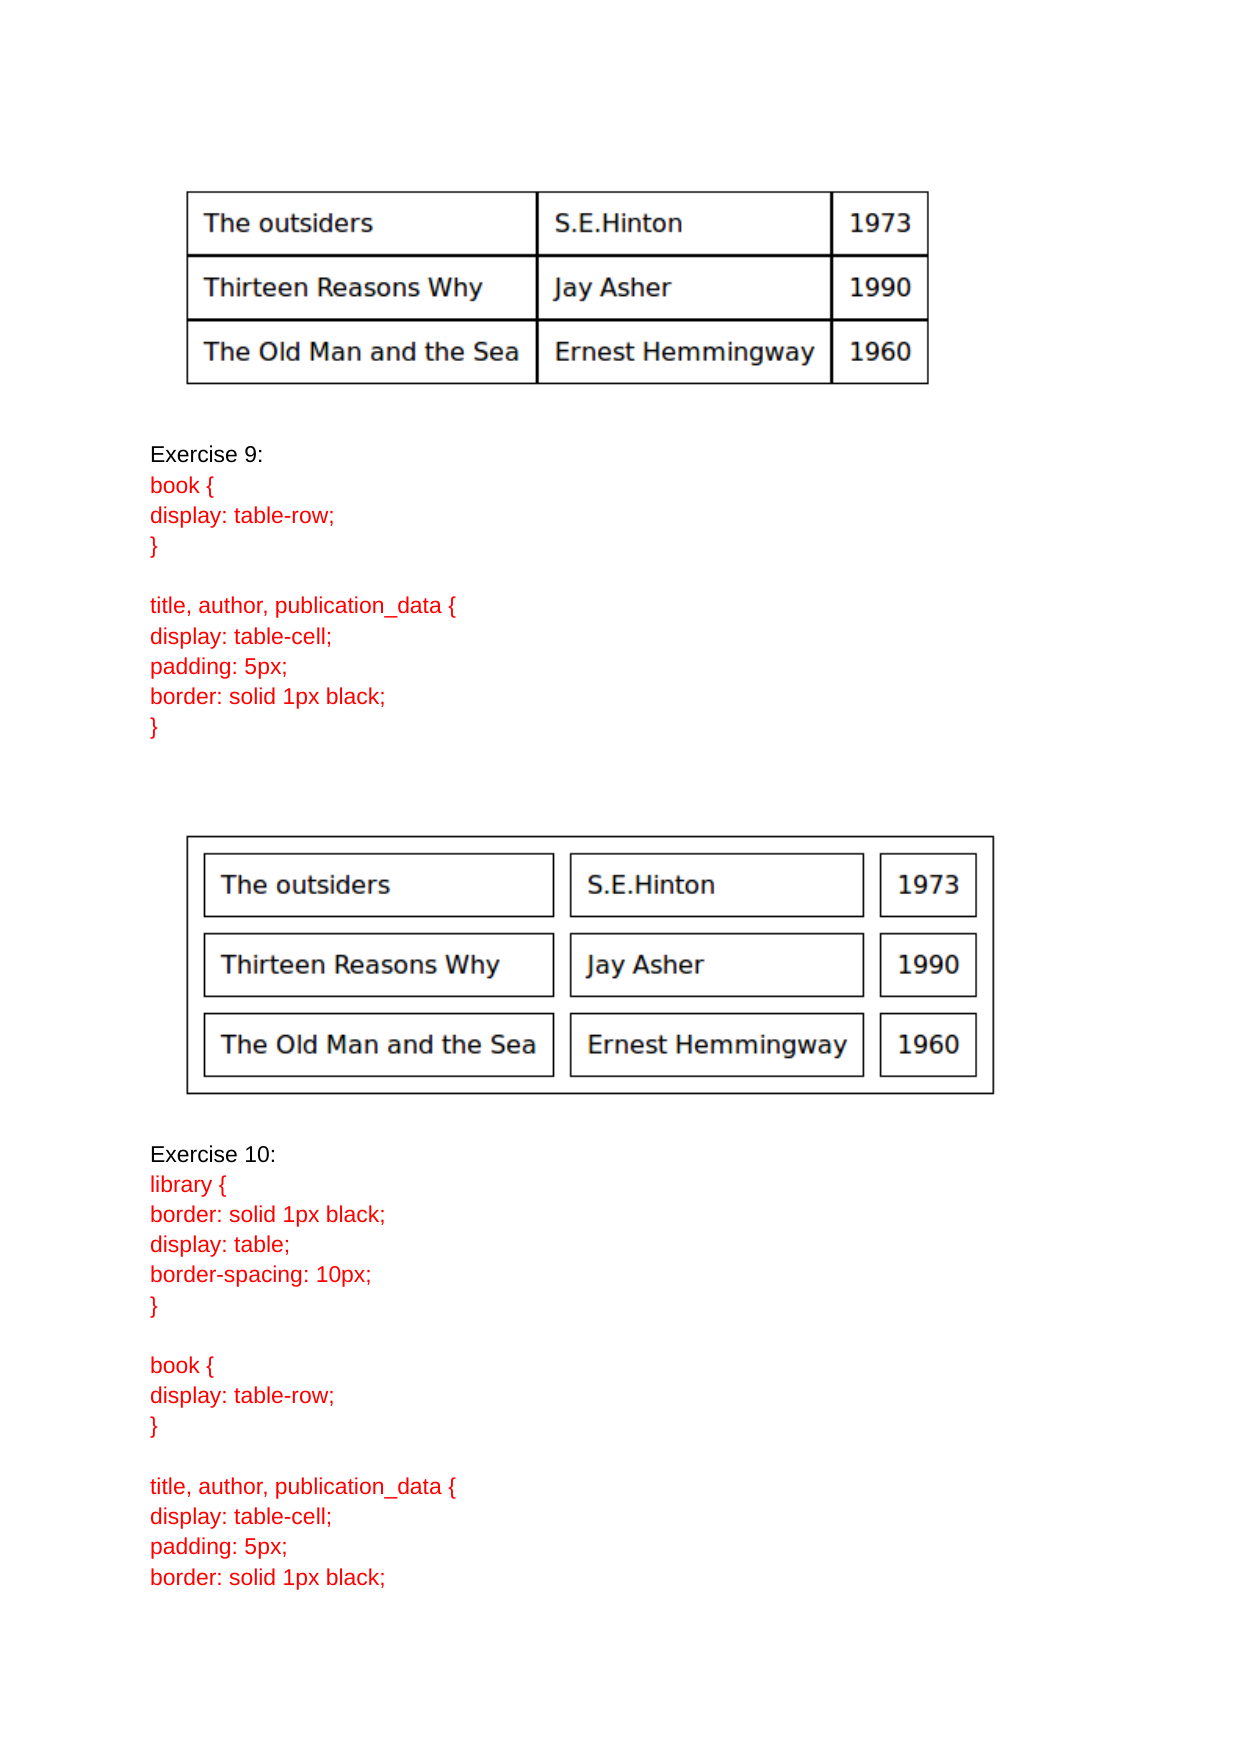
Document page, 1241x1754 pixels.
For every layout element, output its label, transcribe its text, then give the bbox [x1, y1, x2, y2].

text book { [150, 472, 1090, 498]
text display: table; [150, 1231, 1090, 1257]
text display: table-row; [150, 502, 1090, 528]
picture [168, 168, 964, 419]
text border: solid 1px black; [150, 683, 1090, 709]
text } [150, 1292, 1090, 1318]
text } [150, 532, 1090, 558]
text Exercise 10: [150, 1141, 1090, 1167]
text } [150, 1412, 1090, 1439]
text display: table-row; [150, 1382, 1090, 1408]
text title, author, publication_data { [150, 1473, 1090, 1499]
text border: solid 1px black; [150, 1563, 1090, 1590]
text display: table-cell; [150, 1503, 1090, 1529]
text padding: 5px; [150, 653, 1090, 679]
picture [168, 822, 1046, 1118]
text padding: 5px; [150, 1533, 1090, 1559]
text border: solid 1px black; [150, 1201, 1090, 1227]
text border-spacing: 10px; [150, 1261, 1090, 1288]
text display: table-cell; [150, 623, 1090, 649]
text book { [150, 1352, 1090, 1378]
text } [150, 713, 1090, 739]
text Exercise 9: [150, 441, 1090, 468]
text title, author, publication_data { [150, 592, 1090, 619]
text library { [150, 1171, 1090, 1197]
